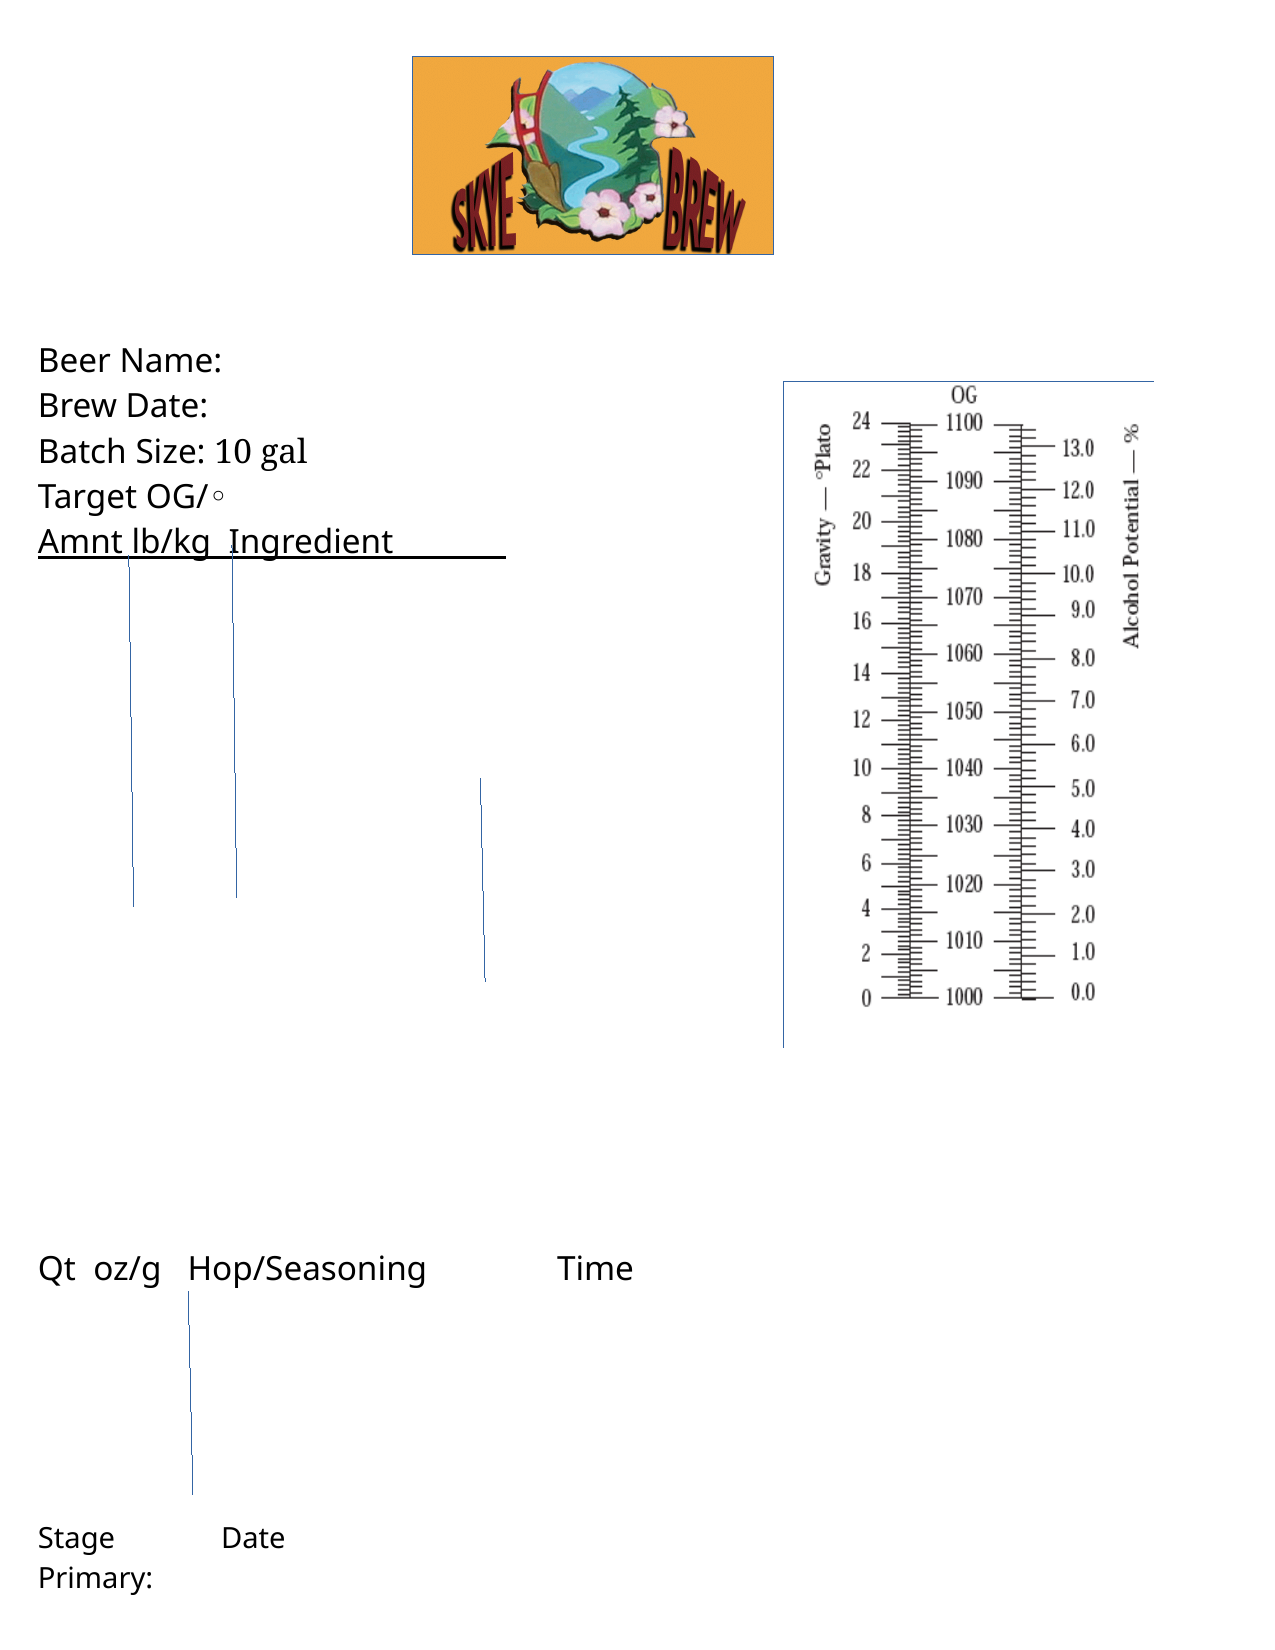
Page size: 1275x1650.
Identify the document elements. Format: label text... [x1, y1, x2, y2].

text Beer Name: [38, 337, 1237, 382]
text [1154, 382, 1237, 427]
text Primary: [38, 1557, 1237, 1597]
text Amnt lb/kg Ingredient [38, 518, 783, 564]
text [1154, 473, 1237, 518]
text Brew Date: [38, 382, 783, 427]
text [1154, 518, 1237, 564]
text Qt oz/g Hop/Seasoning Time [38, 1245, 1237, 1290]
text Target OG/◦ [38, 473, 783, 518]
text [1154, 427, 1237, 473]
text Stage Date [38, 1472, 1237, 1557]
text Batch Size: 10 gal [38, 427, 783, 473]
